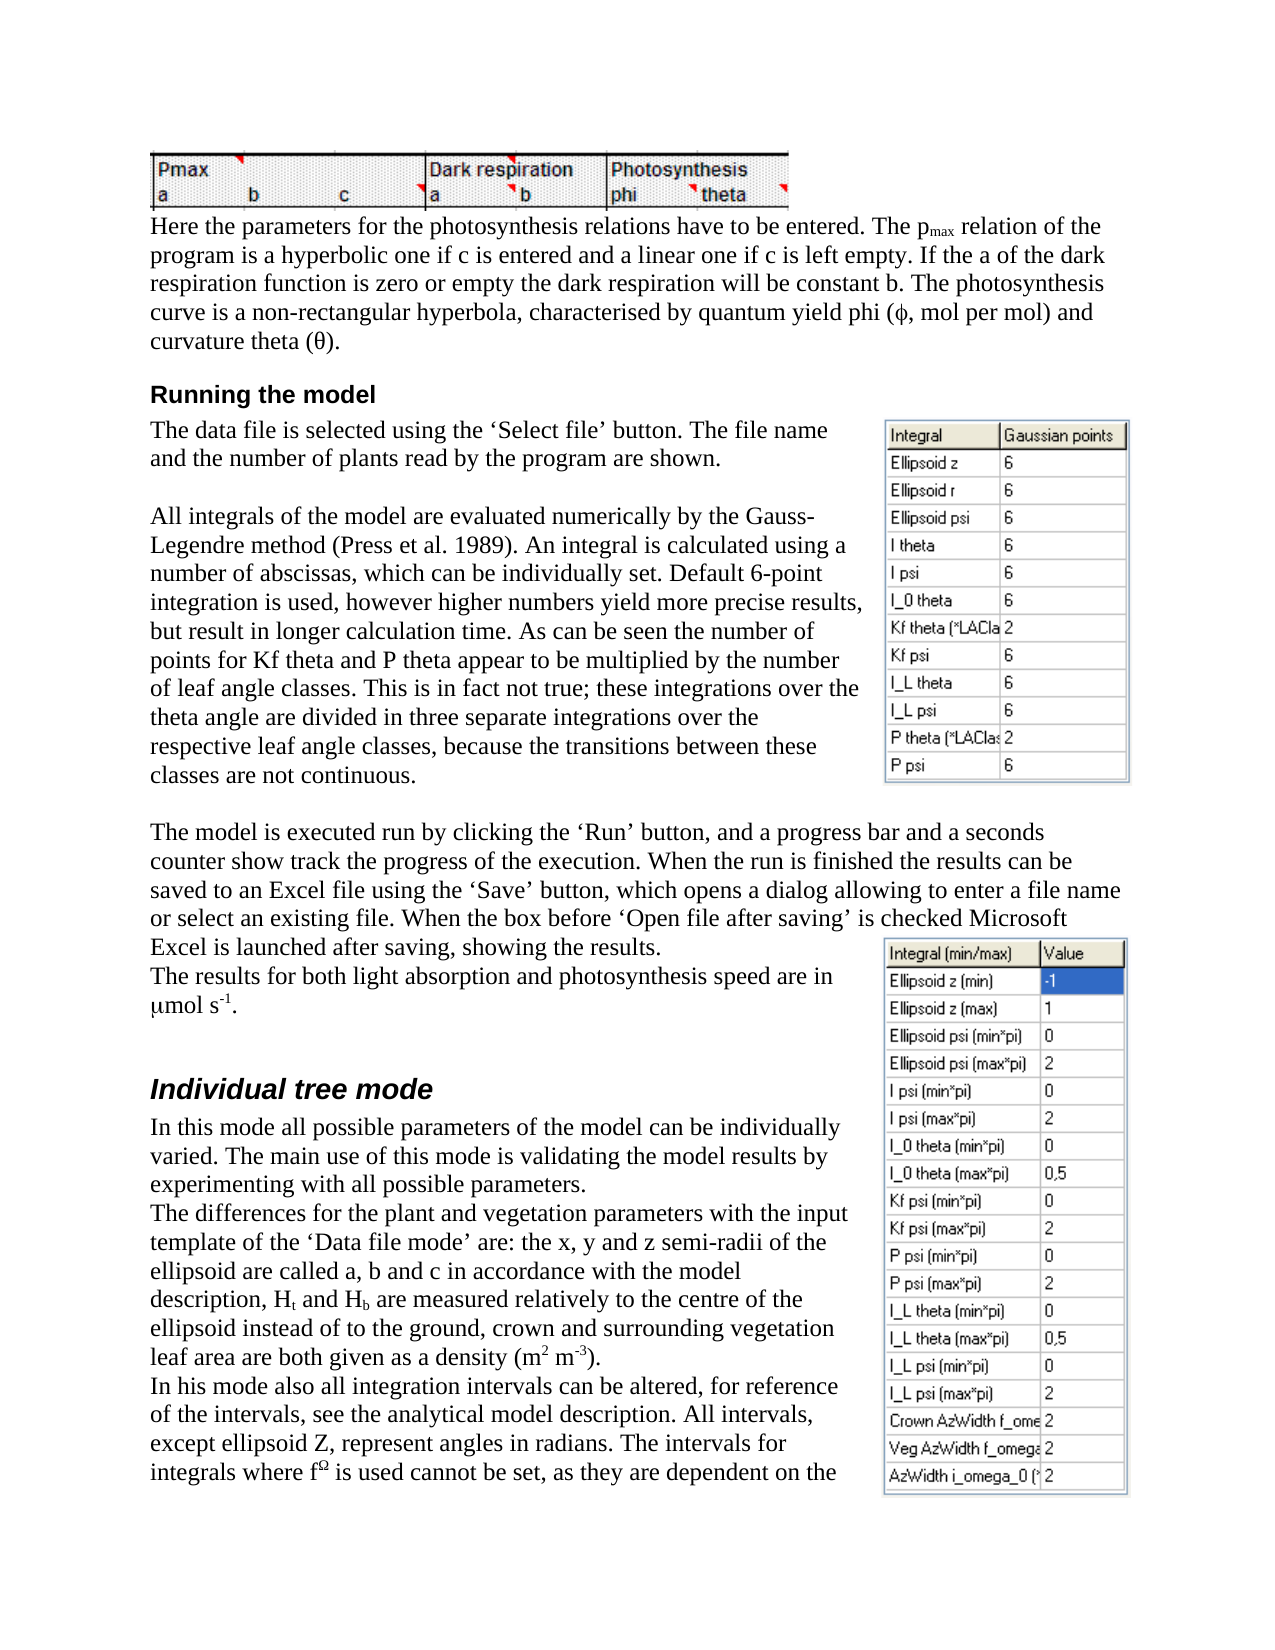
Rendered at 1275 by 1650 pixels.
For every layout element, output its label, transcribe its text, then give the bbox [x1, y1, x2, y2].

picture [882, 417, 1133, 786]
text The results for both light absorption and photosynthesis speed are in mol s-1. [150, 961, 881, 1018]
text The data file is selected using the ‘Select file’ button. The file name and the number of plants read by the program are shown. [150, 415, 1125, 472]
text All integrals of the model are evaluated numerically by the Gauss-Legendre method (Press et al. 1989). An integral is calculated using a number of abscissas, which can be individually set. Default 6-point integration is used, however higher numbers yield more precise results, but result in longer calculation time. As can be seen the number of points for Kf theta and P theta appear to be multiplied by the number of leaf angle classes. This is in fact not true; these integrations over the theta angle are divided in three separate integrations over the respective leaf angle classes, because the transitions between these classes are not continuous. [150, 501, 1125, 788]
subtitle Individual tree mode [150, 1072, 881, 1106]
text The model is executed run by clicking the ‘Run’ button, and a progress bar and a seconds counter show track the progress of the execution. When the run is finished the results can be saved to an Excel file using the ‘Save’ button, which opens a dialog allowing to enter a file name or select an existing file. When the box before ‘Open file after saving’ is checked Microsoft Excel is launched after saving, showing the results. [150, 817, 1125, 961]
text In his mode also all integration intervals can be altered, for reference of the intervals, see the analytical model description. All intervals, except ellipsoid Z, represent angles in radians. The intervals for integrals where fΩ is used cannot be set, as they are dependent on the [150, 1371, 881, 1486]
subtitle Running the model [150, 380, 1125, 408]
text The differences for the plant and vegetation parameters with the input template of the ‘Data file mode’ are: the x, y and z semi-radii of the ellipsoid are called a, b and c in accordance with the model description, Ht and Hb are measured relatively to the centre of the ellipsoid instead of to the ground, crown and surrounding vegetation leaf area are both given as a density (m2 m-3). [150, 1198, 881, 1371]
picture [150, 150, 789, 211]
text Here the parameters for the photosynthesis relations have to be entered. The pmax relation of the program is a hyperbolic one if c is entered and a linear one if c is left empty. If the a of the dark respiration function is zero or empty the dark respiration will be constant b. The photosynthesis curve is a non-rectangular hyperbola, characterised by quantum yield phi (, mol per mol) and curvature theta (θ). [150, 211, 1125, 355]
picture [881, 935, 1131, 1498]
text In this mode all possible parameters of the model can be individually varied. The main use of this mode is validating the model results by experimenting with all possible parameters. [150, 1112, 881, 1198]
